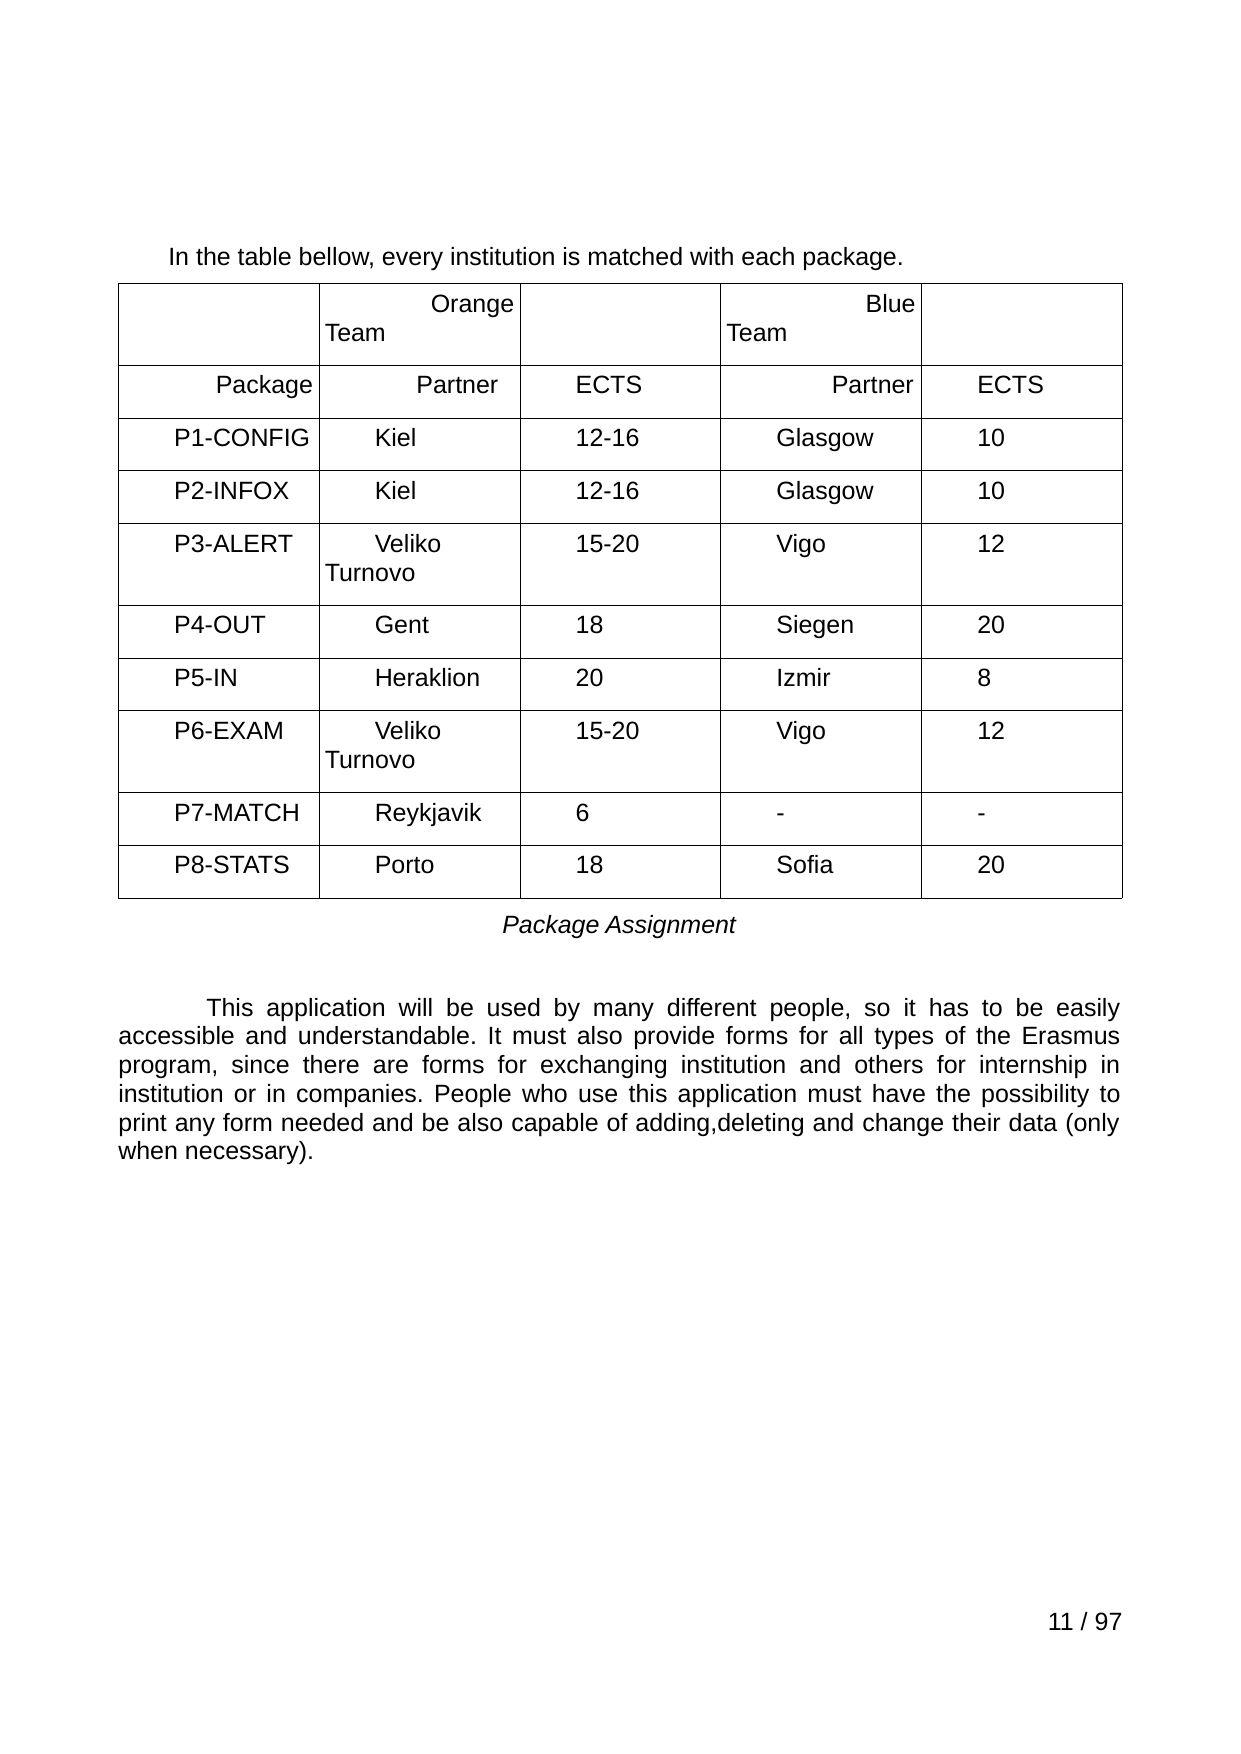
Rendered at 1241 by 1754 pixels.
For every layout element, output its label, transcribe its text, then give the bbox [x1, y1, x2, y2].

table_cell 12-16 [521, 471, 720, 523]
text Package Assignment [118, 910, 1122, 939]
table_cell Vigo [721, 524, 921, 605]
table_cell Package [119, 366, 319, 417]
table_cell 12 [922, 524, 1122, 605]
table_header Orange Team [320, 284, 520, 365]
table_cell Sofia [721, 846, 921, 897]
table_cell Siegen [721, 606, 921, 657]
table_header [119, 284, 319, 365]
table_cell P1-CONFIG [119, 419, 319, 470]
table_cell P6-EXAM [119, 711, 319, 792]
table_cell Veliko Turnovo [320, 711, 520, 792]
table_cell P4-OUT [119, 606, 319, 657]
table_cell 6 [521, 793, 720, 845]
table_cell 18 [521, 846, 720, 897]
table_cell P7-MATCH [119, 793, 319, 845]
table_cell ECTS [521, 366, 720, 417]
table_cell 18 [521, 606, 720, 657]
table_cell Porto [320, 846, 520, 897]
table_cell 20 [521, 659, 720, 710]
table_cell P8-STATS [119, 846, 319, 897]
table_cell Izmir [721, 659, 921, 710]
table_cell - [721, 793, 921, 845]
table_cell Partner [320, 366, 520, 417]
table_cell Vigo [721, 711, 921, 792]
table_cell 10 [922, 419, 1122, 470]
text In the table bellow, every institution is matched with each package. [118, 242, 1122, 271]
table_cell 12 [922, 711, 1122, 792]
table_cell Veliko Turnovo [320, 524, 520, 605]
table_cell Kiel [320, 419, 520, 470]
table_cell 20 [922, 606, 1122, 657]
table_header Blue Team [721, 284, 921, 365]
table_cell Glasgow [721, 419, 921, 470]
table_header [922, 284, 1122, 365]
table_cell 10 [922, 471, 1122, 523]
table_cell - [922, 793, 1122, 845]
table_cell Glasgow [721, 471, 921, 523]
table_header [521, 284, 720, 365]
table_cell 12-16 [521, 419, 720, 470]
table_cell 20 [922, 846, 1122, 897]
table_cell Kiel [320, 471, 520, 523]
text This application will be used by many different people, so it has to be easily accessible and understandable. It must also provide forms for all types of the Erasmus program, since there are forms for exchanging institution and others for internship in institution or in companies. People who use this application must have the possibility to print any form needed and be also capable of adding,deleting and change their data (only when necessary). [118, 993, 1122, 1165]
table_cell Partner [721, 366, 921, 417]
table_cell Reykjavik [320, 793, 520, 845]
table_cell 15-20 [521, 711, 720, 792]
table_cell Heraklion [320, 659, 520, 710]
table_cell P2-INFOX [119, 471, 319, 523]
table_cell P5-IN [119, 659, 319, 710]
table_cell ECTS [922, 366, 1122, 417]
table_cell Gent [320, 606, 520, 657]
table_cell 8 [922, 659, 1122, 710]
table_cell P3-ALERT [119, 524, 319, 605]
table_cell 15-20 [521, 524, 720, 605]
